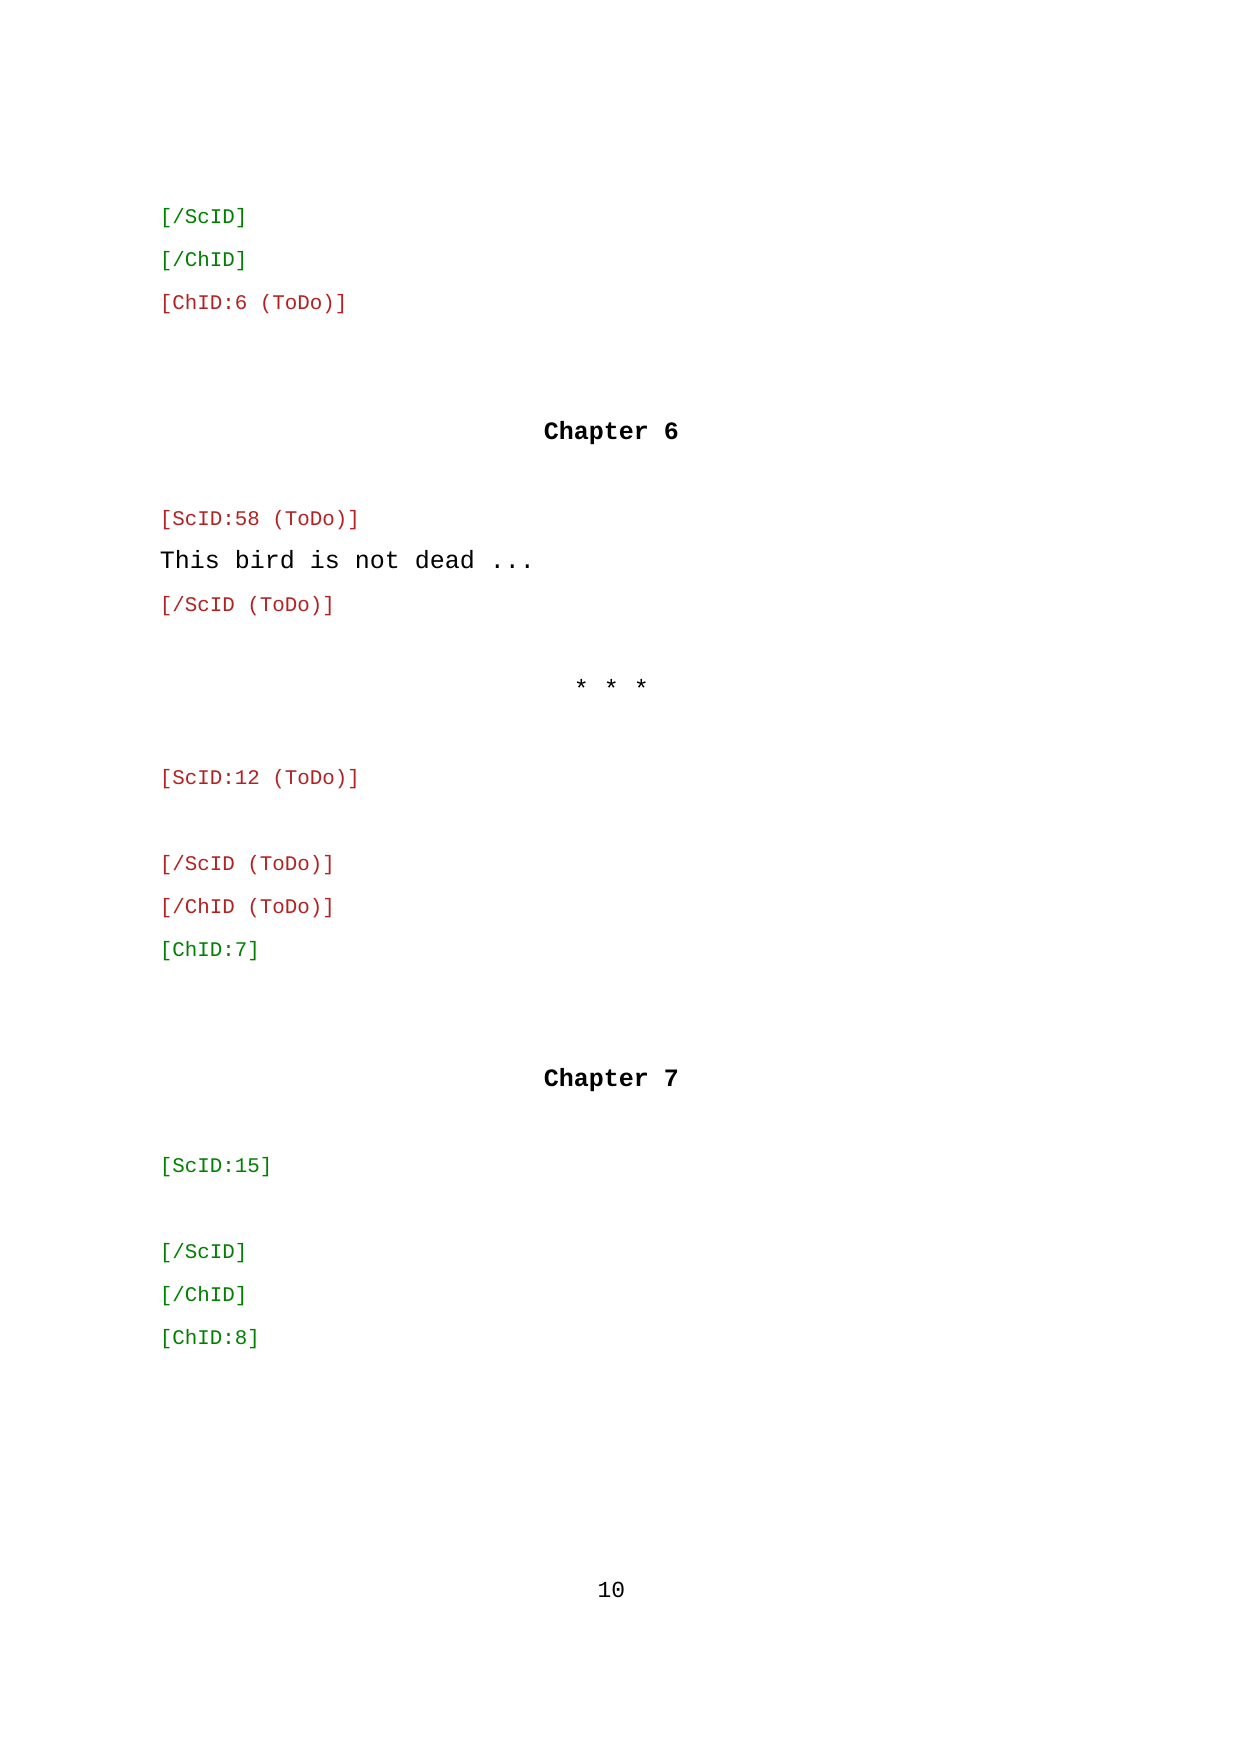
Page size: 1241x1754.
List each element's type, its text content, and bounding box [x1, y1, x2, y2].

text [/ScID] [159, 189, 1063, 232]
text [/ScID] [159, 1224, 1063, 1267]
text [ChID:6 (ToDo)] [159, 275, 1063, 318]
text [ChID:7] [159, 922, 1063, 965]
subtitle * * * [159, 663, 1063, 706]
text [/ScID (ToDo)] [159, 836, 1063, 879]
text [ScID:12 (ToDo)] [159, 749, 1063, 793]
subtitle Chapter 6 [159, 404, 1063, 448]
text [/ChID] [159, 1267, 1063, 1310]
text [ScID:15] [159, 1138, 1063, 1181]
text [/ChID (ToDo)] [159, 879, 1063, 922]
subtitle Chapter 7 [159, 1051, 1063, 1094]
text [/ChID] [159, 232, 1063, 275]
text This bird is not dead ... [159, 534, 1063, 577]
text [/ScID (ToDo)] [159, 577, 1063, 620]
text [ScID:58 (ToDo)] [159, 491, 1063, 534]
text [ChID:8] [159, 1310, 1063, 1353]
